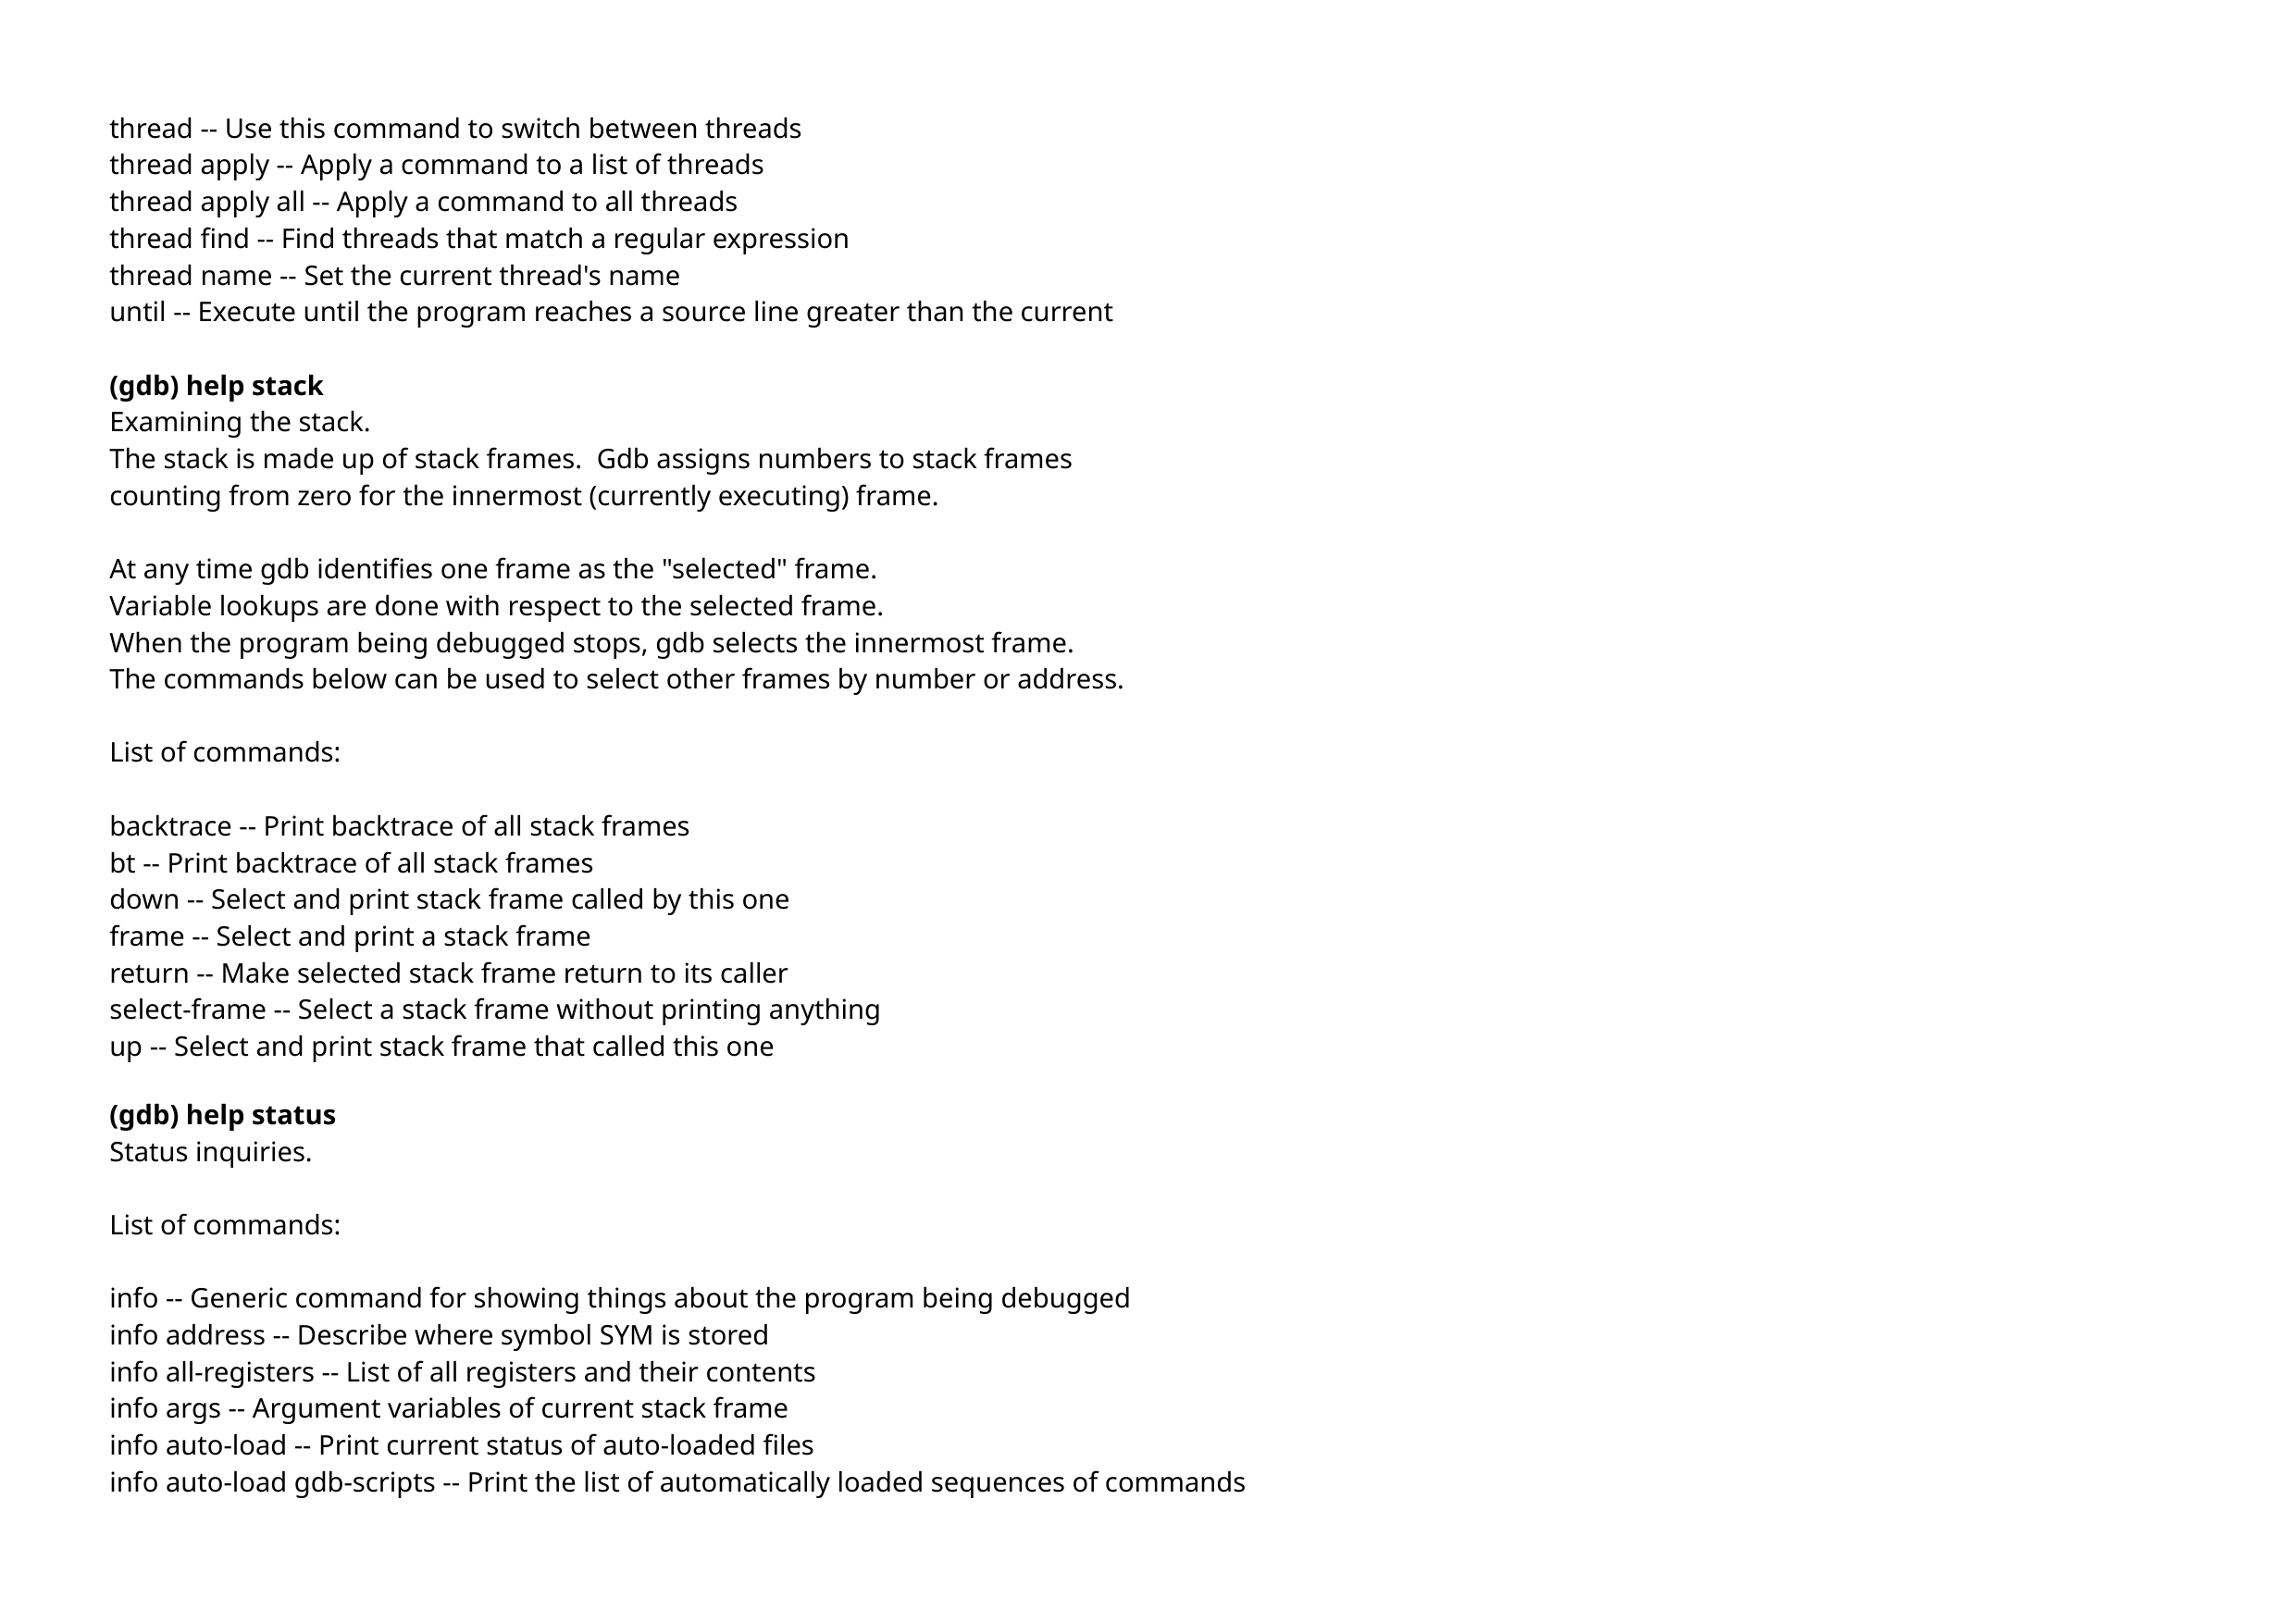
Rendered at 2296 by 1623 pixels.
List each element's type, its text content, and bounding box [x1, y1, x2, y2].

text thread -- Use this command to switch between threads thread apply -- Apply a command to a list of threads thread apply all -- Apply a command to all threads thread find -- Find threads that match a regular expression thread name -- Set the current thread's name until -- Execute until the program reaches a source line greater than the current (gdb) help stack Examining the stack. The stack is made up of stack frames. Gdb assigns numbers to stack frames counting from zero for the innermost (currently executing) frame. At any time gdb identifies one frame as the "selected" frame. Variable lookups are done with respect to the selected frame. When the program being debugged stops, gdb selects the innermost frame. The commands below can be used to select other frames by number or address. List of commands: backtrace -- Print backtrace of all stack frames bt -- Print backtrace of all stack frames down -- Select and print stack frame called by this one frame -- Select and print a stack frame return -- Make selected stack frame return to its caller select-frame -- Select a stack frame without printing anything up -- Select and print stack frame that called this one [109, 109, 2278, 1096]
text (gdb) help status Status inquiries. List of commands: info -- Generic command for showing things about the program being debugged info address -- Describe where symbol SYM is stored info all-registers -- List of all registers and their contents info args -- Argument variables of current stack frame info auto-load -- Print current status of auto-loaded files info auto-load gdb-scripts -- Print the list of automatically loaded sequences of commands [109, 1096, 2278, 1500]
